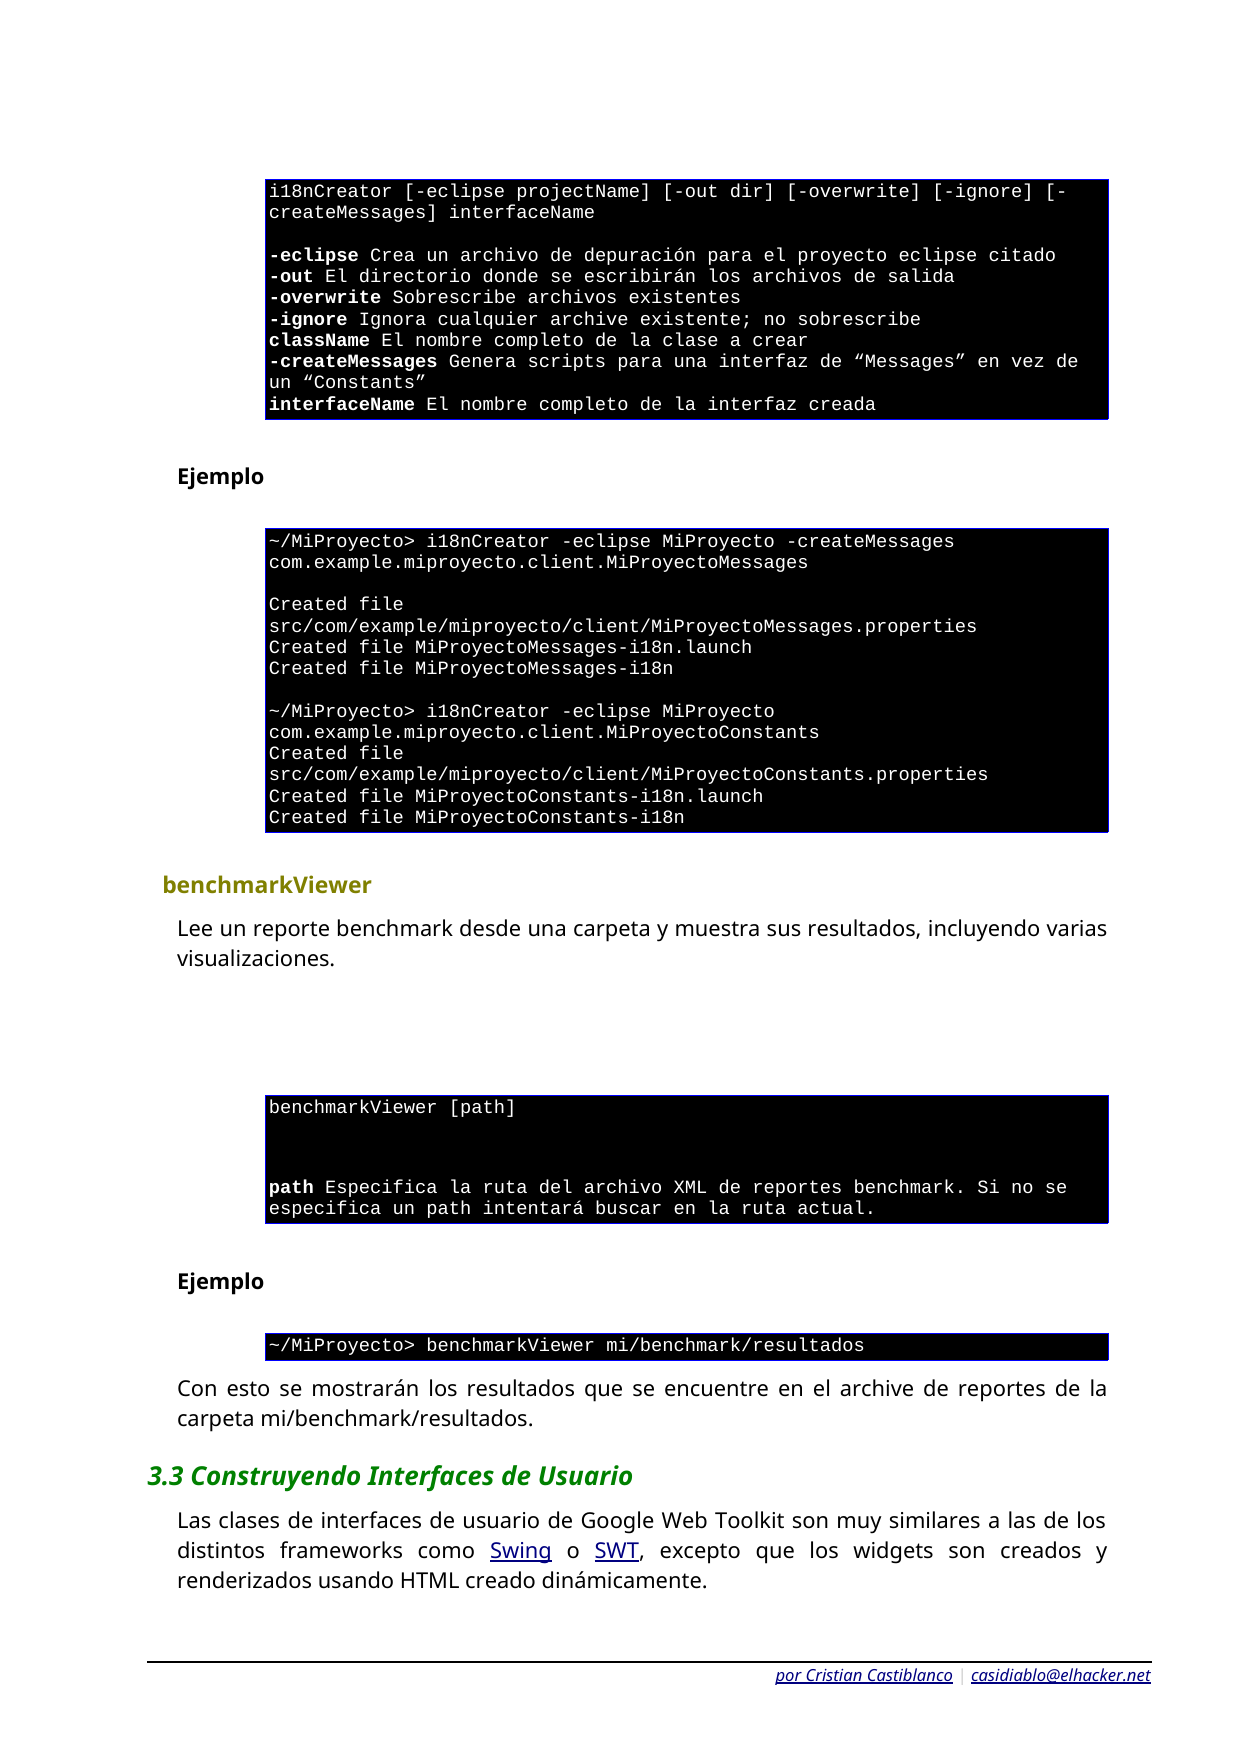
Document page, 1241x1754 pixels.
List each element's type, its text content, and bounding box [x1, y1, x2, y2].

subtitle 3.3 Construyendo Interfaces de Usuario [147, 1457, 1108, 1493]
text i18nCreator [-eclipse projectName] [-out dir] [-overwrite] [-ignore] [-createMessages] interfaceName -eclipse Crea un archivo de depuración para el proyecto eclipse citado -out El directorio donde se escribirán los archivos de salida -overwrite Sobrescribe archivos existentes -ignore Ignora cualquier archive existente; no sobrescribe className El nombre completo de la clase a crear -createMessages Genera scripts para una interfaz de “Messages” en vez de un “Constants” interfaceName El nombre completo de la interfaz creada [266, 180, 1108, 419]
subtitle benchmarkViewer [162, 869, 1108, 901]
text Ejemplo [177, 1236, 1108, 1295]
text Lee un reporte benchmark desde una carpeta y muestra sus resultados, incluyendo varias visualizaciones. [177, 913, 1108, 973]
text path Especifica la ruta del archivo XML de reportes benchmark. Si no se especifica un path intentará buscar en la ruta actual. [266, 1153, 1108, 1223]
text ~/MiProyecto> i18nCreator -eclipse MiProyecto -createMessages com.example.miproyecto.client.MiProyectoMessages Created file src/com/example/miproyecto/client/MiProyectoMessages.properties Created file MiProyectoMessages-i18n.launch Created file MiProyectoMessages-i18n ~/MiProyecto> i18nCreator -eclipse MiProyecto com.example.miproyecto.client.MiProyectoConstants Created file src/com/example/miproyecto/client/MiProyectoConstants.properties Created file MiProyectoConstants-i18n.launch Created file MiProyectoConstants-i18n [266, 529, 1108, 832]
text Ejemplo [177, 431, 1108, 491]
text benchmarkViewer [path] [266, 1096, 1108, 1119]
text Con esto se mostrarán los resultados que se encuentre en el archive de reportes de la carpeta mi/benchmark/resultados. [177, 1373, 1108, 1432]
text Las clases de interfaces de usuario de Google Web Toolkit son muy similares a las de los distintos frameworks como Swing o SWT, excepto que los widgets son creados y renderizados usando HTML creado dinámicamente. [177, 1505, 1108, 1595]
text ~/MiProyecto> benchmarkViewer mi/benchmark/resultados [266, 1334, 1108, 1360]
